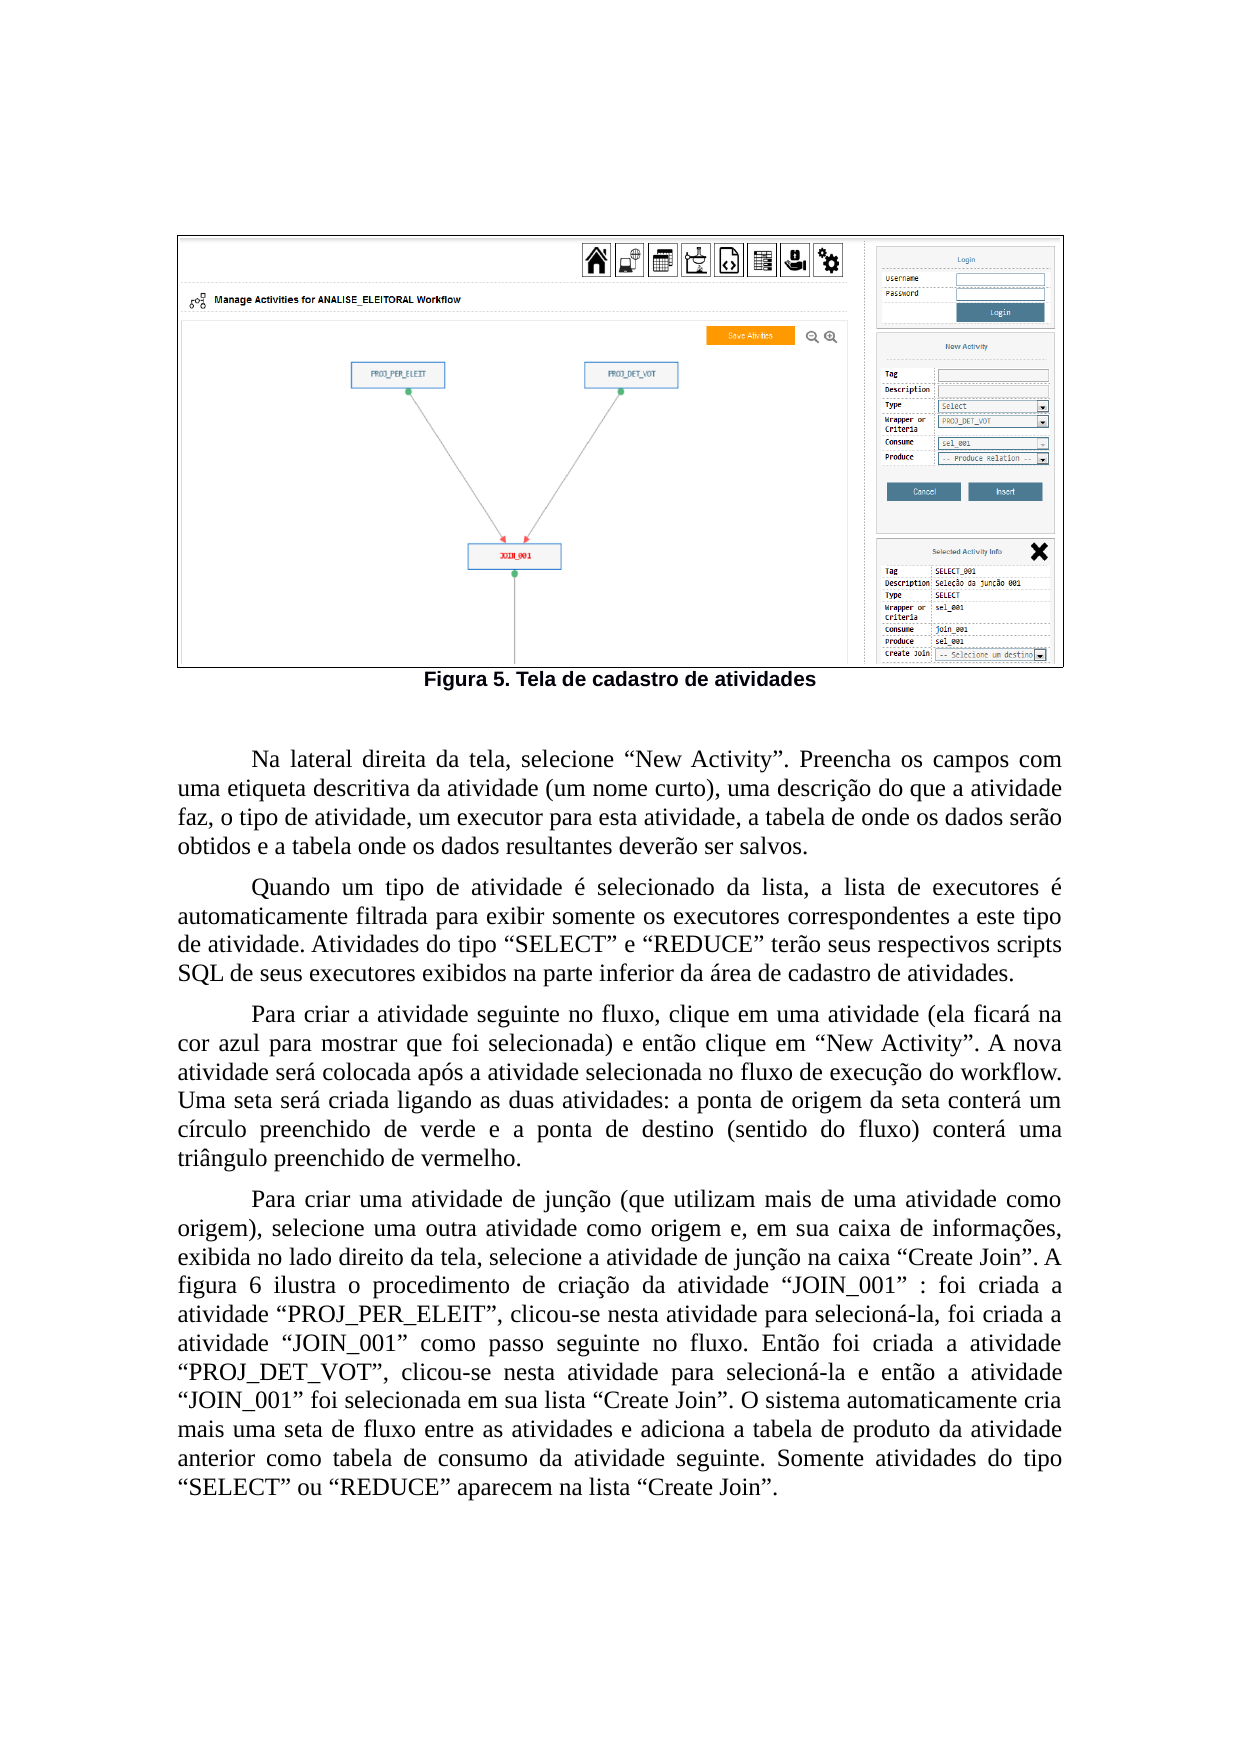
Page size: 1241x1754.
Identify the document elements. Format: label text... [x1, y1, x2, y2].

text Quando um tipo de atividade é selecionado da lista, a lista de executores é automaticamente filtrada para exibir somente os executores correspondentes a este tipo de atividade. Atividades do tipo “SELECT” e “REDUCE” terão seus respectivos scripts SQL de seus executores exibidos na parte inferior da área de cadastro de atividades. [177, 872, 1063, 987]
text Para criar a atividade seguinte no fluxo, clique em uma atividade (ela ficará na cor azul para mostrar que foi selecionada) e então clique em “New Activity”. A nova atividade será colocada após a atividade selecionada no fluxo de execução do workflow. Uma seta será criada ligando as duas atividades: a ponta de origem da seta conterá um círculo preenchido de verde e a ponta de destino (sentido do fluxo) conterá uma triângulo preenchido de vermelho. [177, 999, 1063, 1172]
text Para criar uma atividade de junção (que utilizam mais de uma atividade como origem), selecione uma outra atividade como origem e, em sua caixa de informações, exibida no lado direito da tela, selecione a atividade de junção na caixa “Create Join”. A figura 6 ilustra o procedimento de criação da atividade “JOIN_001” : foi criada a atividade “PROJ_PER_ELEIT”, clicou-se nesta atividade para selecioná-la, foi criada a atividade “JOIN_001” como passo seguinte no fluxo. Então foi criada a atividade “PROJ_DET_VOT”, clicou-se nesta atividade para selecioná-la e então a atividade “JOIN_001” foi selecionada em sua lista “Create Join”. O sistema automaticamente cria mais uma seta de fluxo entre as atividades e adiciona a tabela de produto da atividade anterior como tabela de consumo da atividade seguinte. Somente atividades do tipo “SELECT” ou “REDUCE” aparecem na lista “Create Join”. [177, 1184, 1063, 1501]
text Figura 5. Tela de cadastro de atividades [224, 668, 1016, 691]
text Na lateral direita da tela, selecione “New Activity”. Preencha os campos com uma etiqueta descritiva da atividade (um nome curto), uma descrição do que a atividade faz, o tipo de atividade, um executor para esta atividade, a tabela de onde os dados serão obtidos e a tabela onde os dados resultantes deverão ser salvos. [177, 744, 1063, 859]
text [178, 236, 1063, 667]
